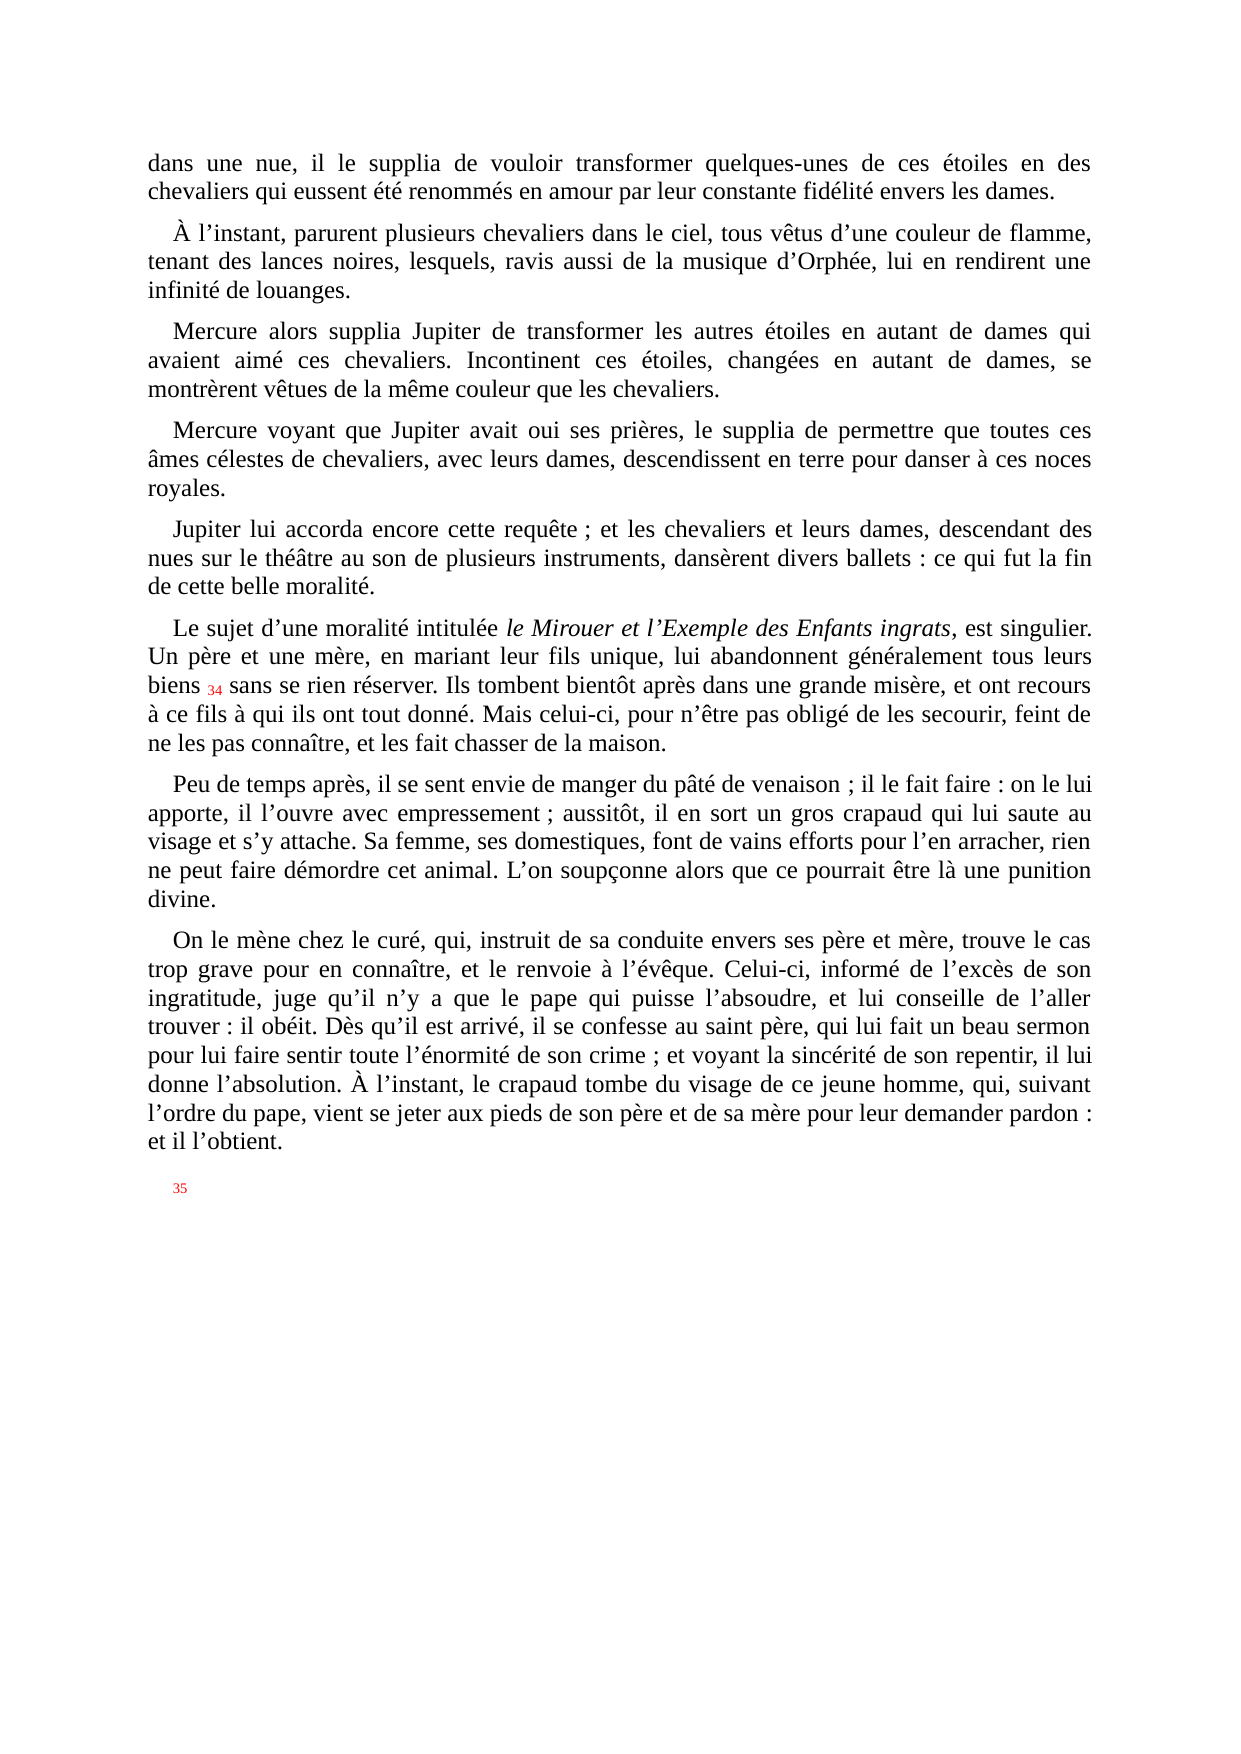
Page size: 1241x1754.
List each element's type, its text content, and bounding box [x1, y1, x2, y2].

text 35 [148, 1168, 1093, 1196]
text Le sujet d’une moralité intitulée le Mirouer et l’Exemple des Enfants ingrats, est singulier. Un père et une mère, en mariant leur fils unique, lui abandonnent généralement tous leurs biens 34 sans se rien réserver. Ils tombent bientôt après dans une grande misère, et ont recours à ce fils à qui ils ont tout donné. Mais celui-ci, pour n’être pas obligé de les secourir, feint de ne les pas connaître, et les fait chasser de la maison. [148, 613, 1093, 756]
text dans une nue, il le supplia de vouloir transformer quelques-unes de ces étoiles en des chevaliers qui eussent été renommés en amour par leur constante fidélité envers les dames. [148, 148, 1093, 205]
text Mercure voyant que Jupiter avait oui ses prières, le supplia de permettre que toutes ces âmes célestes de chevaliers, avec leurs dames, descendissent en terre pour danser à ces noces royales. [148, 415, 1093, 501]
text Mercure alors supplia Jupiter de transformer les autres étoiles en autant de dames qui avaient aimé ces chevaliers. Incontinent ces étoiles, changées en autant de dames, se montrèrent vêtues de la même couleur que les chevaliers. [148, 316, 1093, 403]
text Peu de temps après, il se sent envie de manger du pâté de venaison ; il le fait faire : on le lui apporte, il l’ouvre avec empressement ; aussitôt, il en sort un gros crapaud qui lui saute au visage et s’y attache. Sa femme, ses domestiques, font de vains efforts pour l’en arracher, rien ne peut faire démordre cet animal. L’on soupçonne alors que ce pourrait être là une punition divine. [148, 769, 1093, 913]
text On le mène chez le curé, qui, instruit de sa conduite envers ses père et mère, trouve le cas trop grave pour en connaître, et le renvoie à l’évêque. Celui-ci, informé de l’excès de son ingratitude, juge qu’il n’y a que le pape qui puisse l’absoudre, et lui conseille de l’aller trouver : il obéit. Dès qu’il est arrivé, il se confesse au saint père, qui lui fait un beau sermon pour lui faire sentir toute l’énormité de son crime ; et voyant la sincérité de son repentir, il lui donne l’absolution. À l’instant, le crapaud tombe du visage de ce jeune homme, qui, suivant l’ordre du pape, vient se jeter aux pieds de son père et de sa mère pour leur demander pardon : et il l’obtient. [148, 925, 1093, 1155]
text Jupiter lui accorda encore cette requête ; et les chevaliers et leurs dames, descendant des nues sur le théâtre au son de plusieurs instruments, dansèrent divers ballets : ce qui fut la fin de cette belle moralité. [148, 514, 1093, 600]
text À l’instant, parurent plusieurs chevaliers dans le ciel, tous vêtus d’une couleur de flamme, tenant des lances noires, lesquels, ravis aussi de la musique d’Orphée, lui en rendirent une infinité de louanges. [148, 218, 1093, 304]
